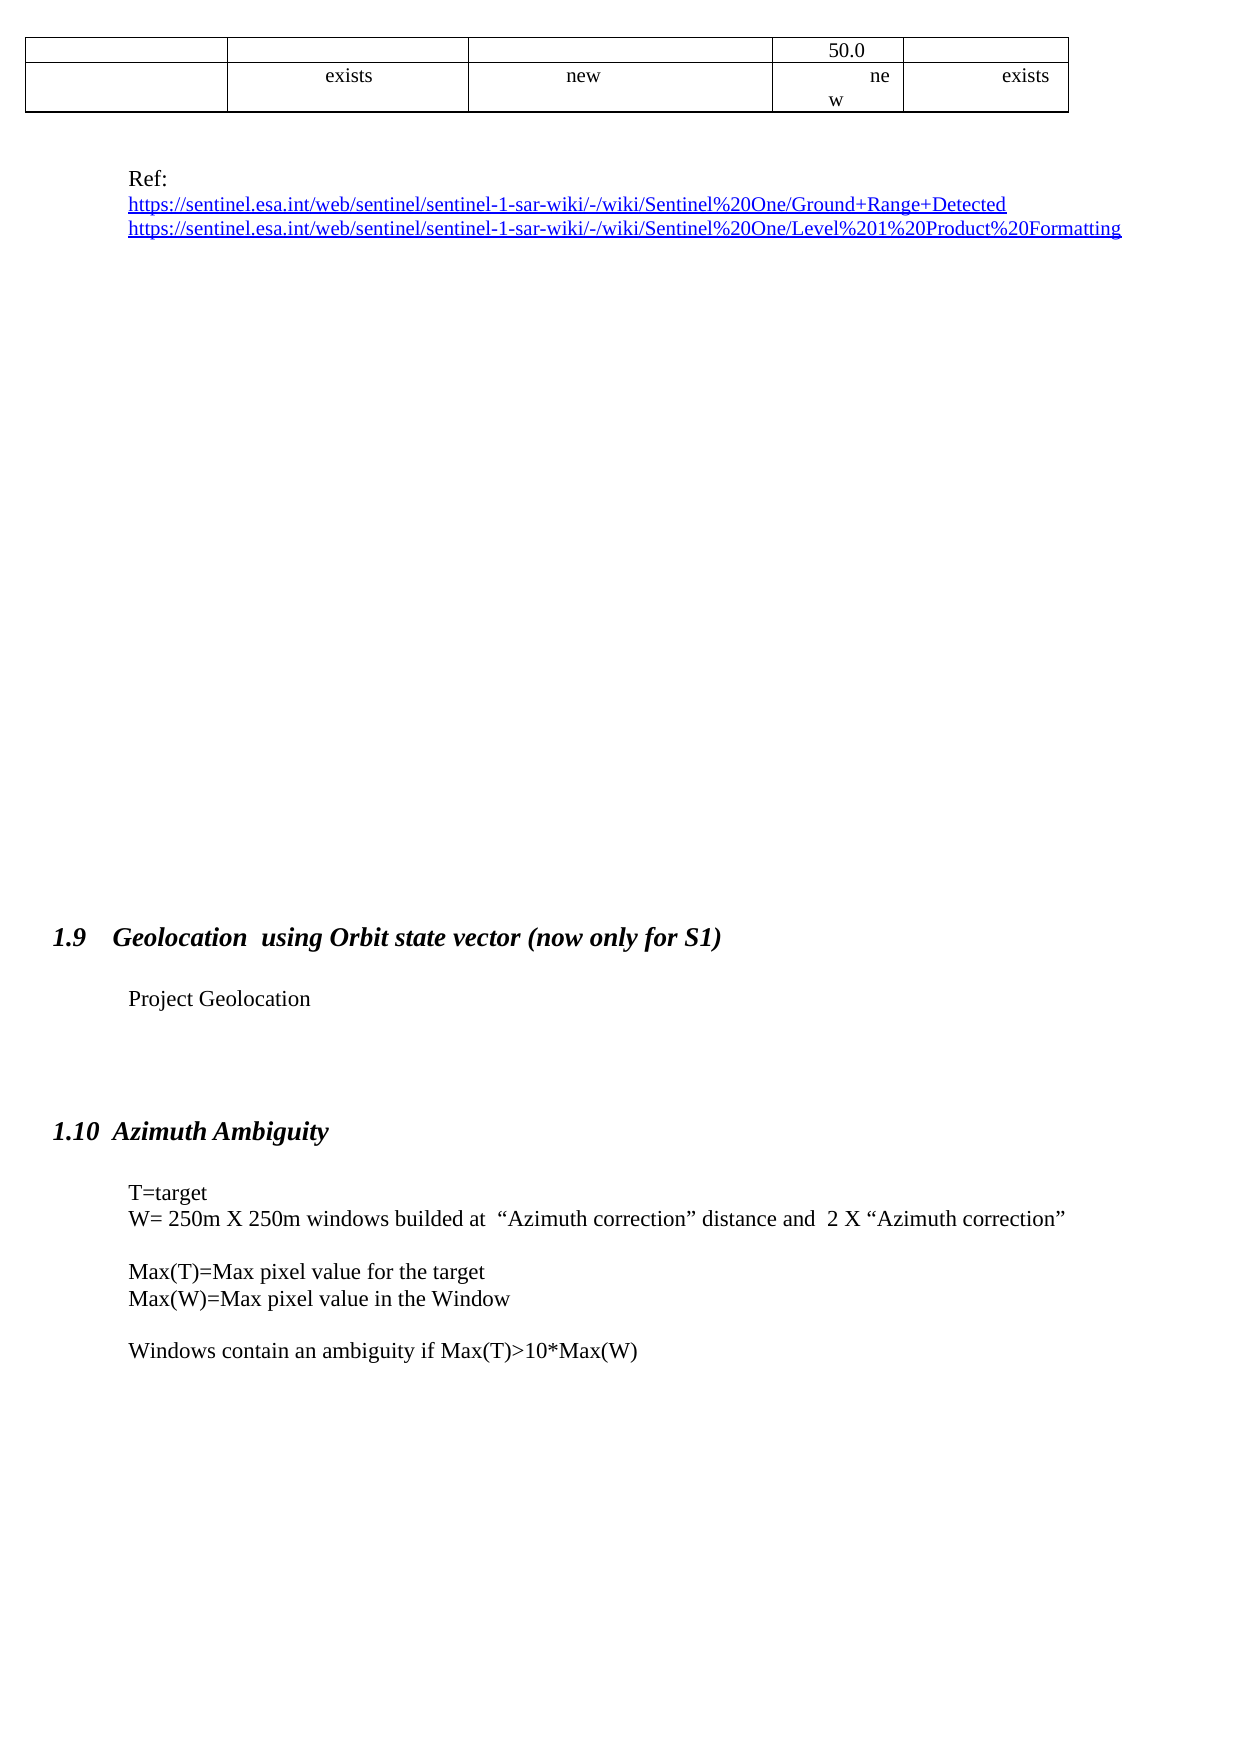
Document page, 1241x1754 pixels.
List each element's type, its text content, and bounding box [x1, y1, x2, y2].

text Ref: [82, 165, 1203, 192]
table_cell exists [904, 63, 1068, 111]
text Max(T)=Max pixel value for the target [82, 1258, 1203, 1284]
text Windows contain an ambiguity if Max(T)>10*Max(W) [82, 1337, 1203, 1364]
subtitle Azimuth Ambiguity [52, 1115, 1203, 1147]
table_cell new [773, 63, 903, 111]
text Project Geolocation [82, 985, 1203, 1011]
subtitle Geolocation using Orbit state vector (now only for S1) [52, 921, 1203, 952]
text W= 250m X 250m windows builded at “Azimuth correction” distance and 2 X “Azimuth correction” [82, 1206, 1203, 1232]
table_cell 50.0 [773, 38, 903, 62]
text https://sentinel.esa.int/web/sentinel/sentinel-1-sar-wiki/-/wiki/Sentinel%20One/Ground+Range+Detected [82, 192, 1203, 216]
table_cell [26, 38, 227, 62]
text https://sentinel.esa.int/web/sentinel/sentinel-1-sar-wiki/-/wiki/Sentinel%20One/Level%201%20Product%20Formatting [82, 216, 1203, 240]
table_cell [228, 38, 468, 62]
table_cell [469, 38, 772, 62]
text Max(W)=Max pixel value in the Window [82, 1284, 1203, 1311]
table_cell exists [228, 63, 468, 111]
table_cell [904, 38, 1068, 62]
table_cell new [469, 63, 772, 111]
table_cell [26, 63, 227, 111]
text T=target [82, 1179, 1203, 1206]
